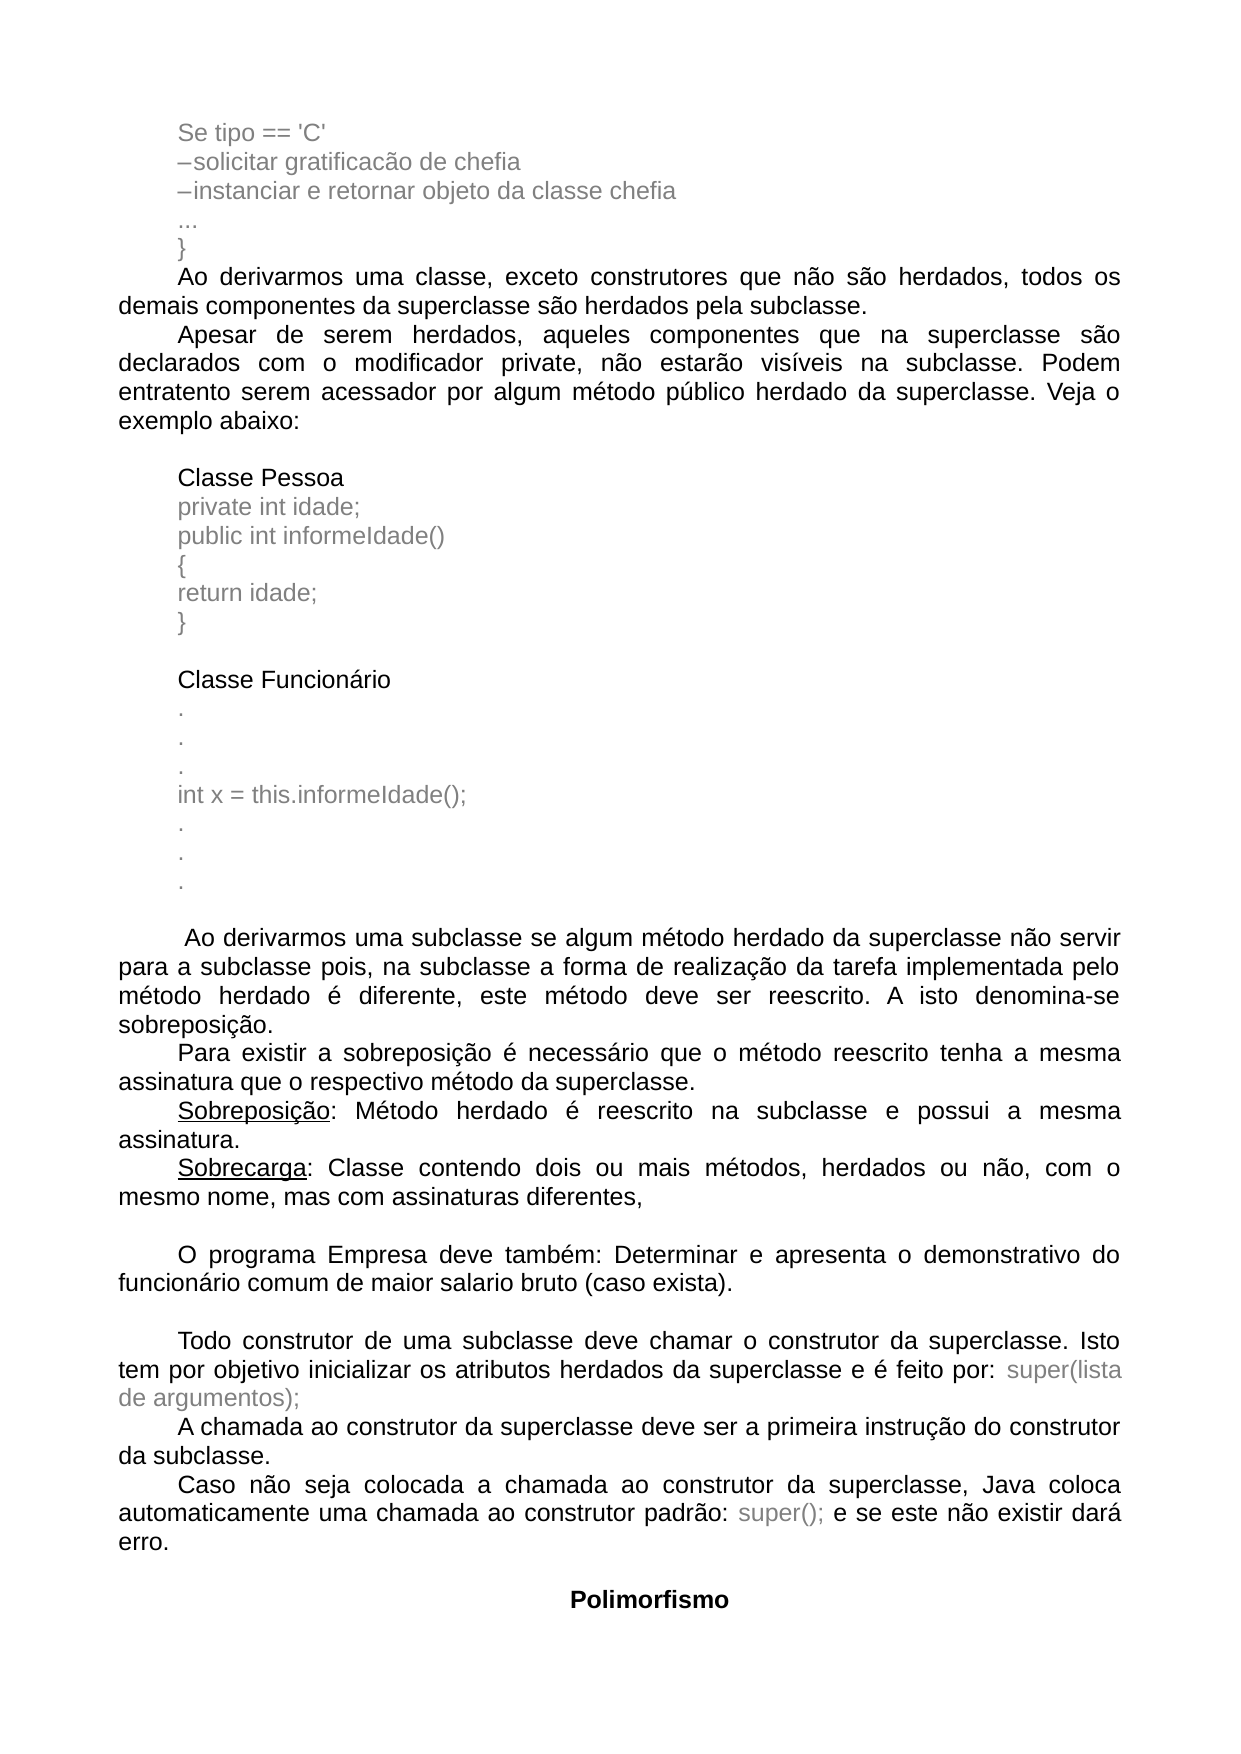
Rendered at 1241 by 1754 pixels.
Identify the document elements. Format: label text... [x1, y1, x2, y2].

text Polimorfismo [118, 1584, 1122, 1613]
text . [118, 808, 1122, 837]
text . [118, 722, 1122, 751]
text return idade; [118, 578, 1122, 607]
text Ao derivarmos uma subclasse se algum método herdado da superclasse não servir para a subclasse pois, na subclasse a forma de realização da tarefa implementada pelo método herdado é diferente, este método deve ser reescrito. A isto denomina-se sobreposição. [118, 923, 1122, 1038]
text public int informeIdade() [118, 521, 1122, 549]
text Apesar de serem herdados, aqueles componentes que na superclasse são declarados com o modificador private, não estarão visíveis na subclasse. Podem entratento serem acessador por algum método público herdado da superclasse. Veja o exemplo abaixo: [118, 319, 1122, 434]
text . [118, 693, 1122, 722]
text Todo construtor de uma subclasse deve chamar o construtor da superclasse. Isto tem por objetivo inicializar os atributos herdados da superclasse e é feito por: super(lista de argumentos); [118, 1326, 1122, 1412]
text O programa Empresa deve também: Determinar e apresenta o demonstrativo do funcionário comum de maior salario bruto (caso exista). [118, 1239, 1122, 1297]
text } [118, 233, 1122, 262]
text Sobreposição: Método herdado é reescrito na subclasse e possui a mesma assinatura. [118, 1096, 1122, 1153]
text { [118, 549, 1122, 578]
text } [118, 607, 1122, 636]
text Classe Funcionário [118, 664, 1122, 693]
text Se tipo == 'C' [118, 118, 1122, 147]
text A chamada ao construtor da superclasse deve ser a primeira instrução do construtor da subclasse. [118, 1412, 1122, 1469]
text . [118, 751, 1122, 779]
text . [118, 837, 1122, 866]
text Para existir a sobreposição é necessário que o método reescrito tenha a mesma assinatura que o respectivo método da superclasse. [118, 1038, 1122, 1096]
list instanciar e retornar objeto da classe chefia [118, 176, 1122, 204]
text Sobrecarga: Classe contendo dois ou mais métodos, herdados ou não, com o mesmo nome, mas com assinaturas diferentes, [118, 1153, 1122, 1211]
text Caso não seja colocada a chamada ao construtor da superclasse, Java coloca automaticamente uma chamada ao construtor padrão: super(); e se este não existir dará erro. [118, 1469, 1122, 1556]
text Classe Pessoa [118, 463, 1122, 492]
text int x = this.informeIdade(); [118, 779, 1122, 808]
list solicitar gratificacão de chefia [118, 147, 1122, 176]
text ... [118, 204, 1122, 233]
text private int idade; [118, 492, 1122, 521]
text . [118, 866, 1122, 894]
text Ao derivarmos uma classe, exceto construtores que não são herdados, todos os demais componentes da superclasse são herdados pela subclasse. [118, 262, 1122, 319]
